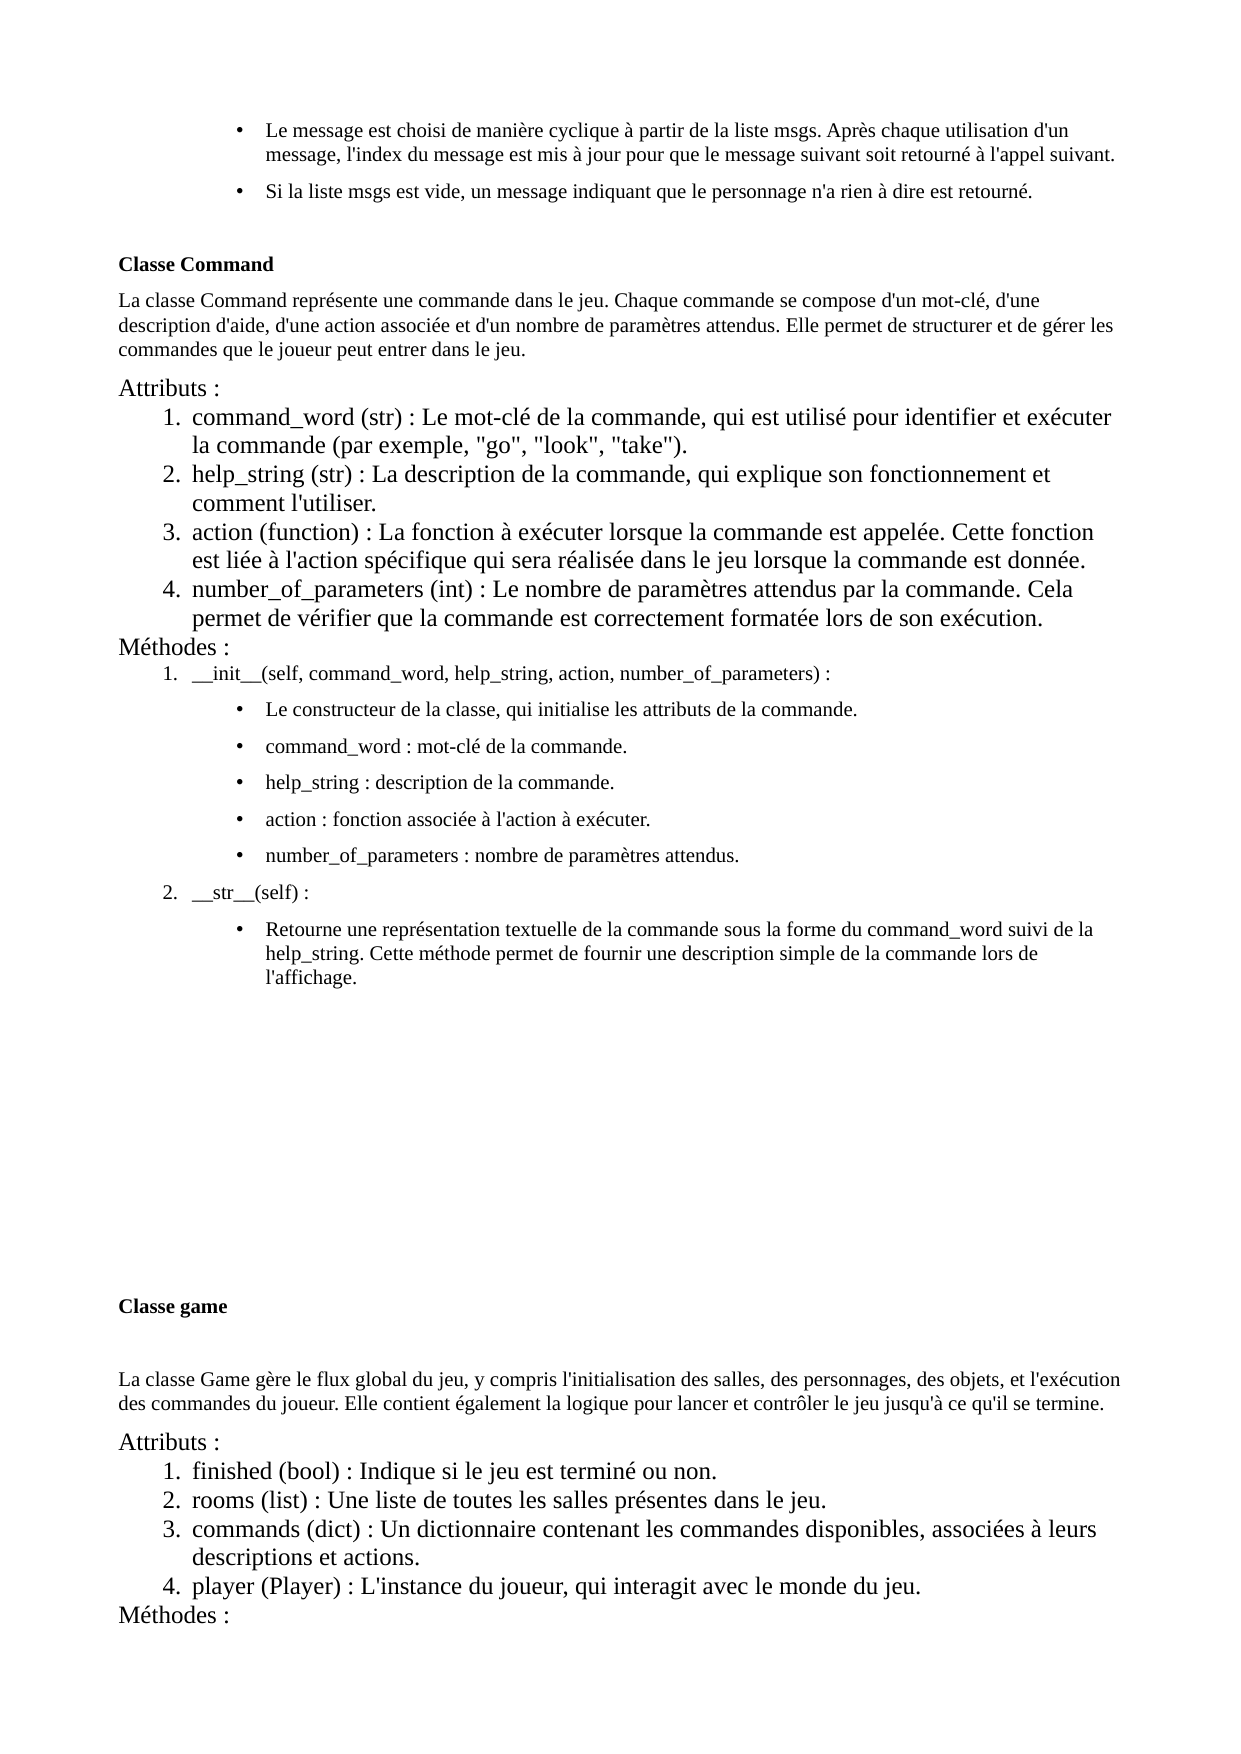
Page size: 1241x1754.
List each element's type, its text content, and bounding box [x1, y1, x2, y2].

list finished (bool) : Indique si le jeu est terminé ou non. [162, 1456, 1122, 1485]
subtitle Attributs : [118, 373, 1122, 402]
list action (function) : La fonction à exécuter lorsque la commande est appelée. Cette fonction est liée à l'action spécifique qui sera réalisée dans le jeu lorsque la commande est donnée. [162, 517, 1122, 574]
list Le constructeur de la classe, qui initialise les attributs de la commande. [236, 697, 1122, 721]
text La classe Command représente une commande dans le jeu. Chaque commande se compose d'un mot-clé, d'une description d'aide, d'une action associée et d'un nombre de paramètres attendus. Elle permet de structurer et de gérer les commandes que le joueur peut entrer dans le jeu. [118, 288, 1122, 361]
list __init__(self, command_word, help_string, action, number_of_parameters) : [162, 661, 1122, 685]
list help_string : description de la commande. [236, 770, 1122, 794]
subtitle Méthodes : [118, 1600, 1122, 1629]
text La classe Game gère le flux global du jeu, y compris l'initialisation des salles, des personnages, des objets, et l'exécution des commandes du joueur. Elle contient également la logique pour lancer et contrôler le jeu jusqu'à ce qu'il se termine. [118, 1367, 1122, 1415]
list Le message est choisi de manière cyclique à partir de la liste msgs. Après chaque utilisation d'un message, l'index du message est mis à jour pour que le message suivant soit retourné à l'appel suivant. [236, 118, 1122, 166]
list number_of_parameters : nombre de paramètres attendus. [236, 843, 1122, 867]
list help_string (str) : La description de la commande, qui explique son fonctionnement et comment l'utiliser. [162, 459, 1122, 517]
text Classe game [118, 1294, 1122, 1318]
list Retourne une représentation textuelle de la commande sous la forme du command_word suivi de la help_string. Cette méthode permet de fournir une description simple de la commande lors de l'affichage. [236, 917, 1122, 989]
list player (Player) : L'instance du joueur, qui interagit avec le monde du jeu. [162, 1571, 1122, 1600]
subtitle Attributs : [118, 1427, 1122, 1456]
list rooms (list) : Une liste de toutes les salles présentes dans le jeu. [162, 1485, 1122, 1514]
text Classe Command [118, 252, 1122, 276]
subtitle Méthodes : [118, 632, 1122, 661]
list Si la liste msgs est vide, un message indiquant que le personnage n'a rien à dire est retourné. [236, 179, 1122, 203]
list number_of_parameters (int) : Le nombre de paramètres attendus par la commande. Cela permet de vérifier que la commande est correctement formatée lors de son exécution. [162, 574, 1122, 632]
list command_word (str) : Le mot-clé de la commande, qui est utilisé pour identifier et exécuter la commande (par exemple, "go", "look", "take"). [162, 402, 1122, 459]
list action : fonction associée à l'action à exécuter. [236, 807, 1122, 831]
list __str__(self) : [162, 880, 1122, 904]
list command_word : mot-clé de la commande. [236, 734, 1122, 758]
list commands (dict) : Un dictionnaire contenant les commandes disponibles, associées à leurs descriptions et actions. [162, 1514, 1122, 1571]
